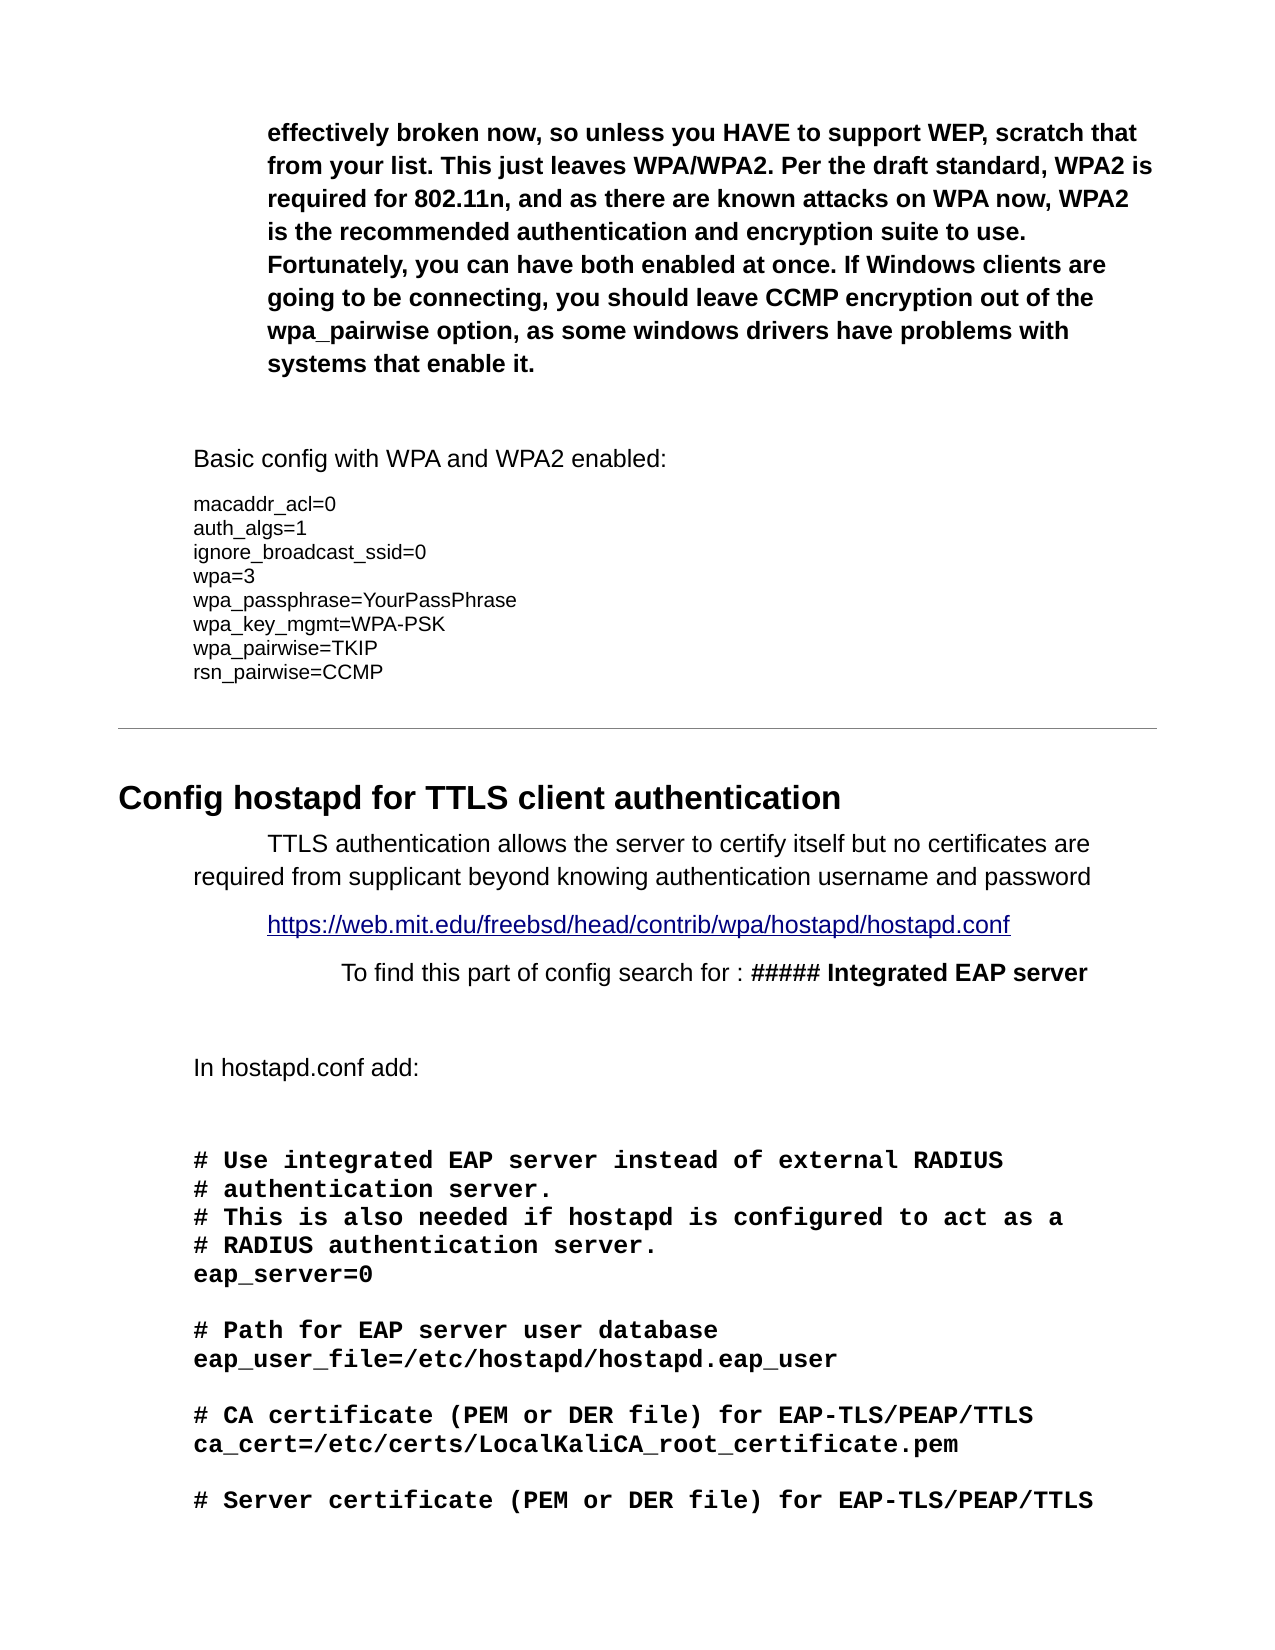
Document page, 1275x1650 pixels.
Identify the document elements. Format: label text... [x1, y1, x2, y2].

text Basic config with WPA and WPA2 enabled: [193, 444, 1157, 473]
text To find this part of config search for : ##### Integrated EAP server [193, 957, 1157, 986]
text TTLS authentication allows the server to certify itself but no certificates are required from supplicant beyond knowing authentication username and password [193, 829, 1157, 891]
text # This is also needed if hostapd is configured to act as a [193, 1204, 1157, 1233]
text # RADIUS authentication server. [193, 1233, 1157, 1261]
text ignore_broadcast_ssid=0 [193, 540, 1157, 564]
text https://web.mit.edu/freebsd/head/contrib/wpa/hostapd/hostapd.conf [193, 910, 1157, 939]
text ca_cert=/etc/certs/LocalKaliCA_root_certificate.pem [193, 1431, 1157, 1459]
text macaddr_acl=0 [193, 492, 1157, 516]
text # Use integrated EAP server instead of external RADIUS [193, 1148, 1157, 1176]
text # Server certificate (PEM or DER file) for EAP-TLS/PEAP/TTLS [193, 1488, 1157, 1516]
text In hostapd.conf add: [193, 1053, 1157, 1081]
list effectively broken now, so unless you HAVE to support WEP, scratch that from your list. This just leaves WPA/WPA2. Per the draft standard, WPA2 is required for 802.11n, and as there are known attacks on WPA now, WPA2 is the recommended authentication and encryption suite to use. Fortunately, you can have both enabled at once. If Windows clients are going to be connecting, you should leave CCMP encryption out of the wpa_pairwise option, as some windows drivers have problems with systems that enable it. [237, 118, 1157, 378]
subtitle Config hostapd for TTLS client authentication [118, 778, 1157, 817]
text auth_algs=1 [193, 516, 1157, 540]
text wpa_key_mgmt=WPA-PSK [193, 612, 1157, 636]
text wpa=3 [193, 564, 1157, 588]
text eap_server=0 [193, 1261, 1157, 1289]
text # CA certificate (PEM or DER file) for EAP-TLS/PEAP/TTLS [193, 1403, 1157, 1431]
text # Path for EAP server user database [193, 1318, 1157, 1346]
text # authentication server. [193, 1176, 1157, 1204]
text eap_user_file=/etc/hostapd/hostapd.eap_user [193, 1346, 1157, 1374]
text wpa_passphrase=YourPassPhrase [193, 588, 1157, 612]
text rsn_pairwise=CCMP [193, 660, 1157, 684]
text wpa_pairwise=TKIP [193, 636, 1157, 660]
